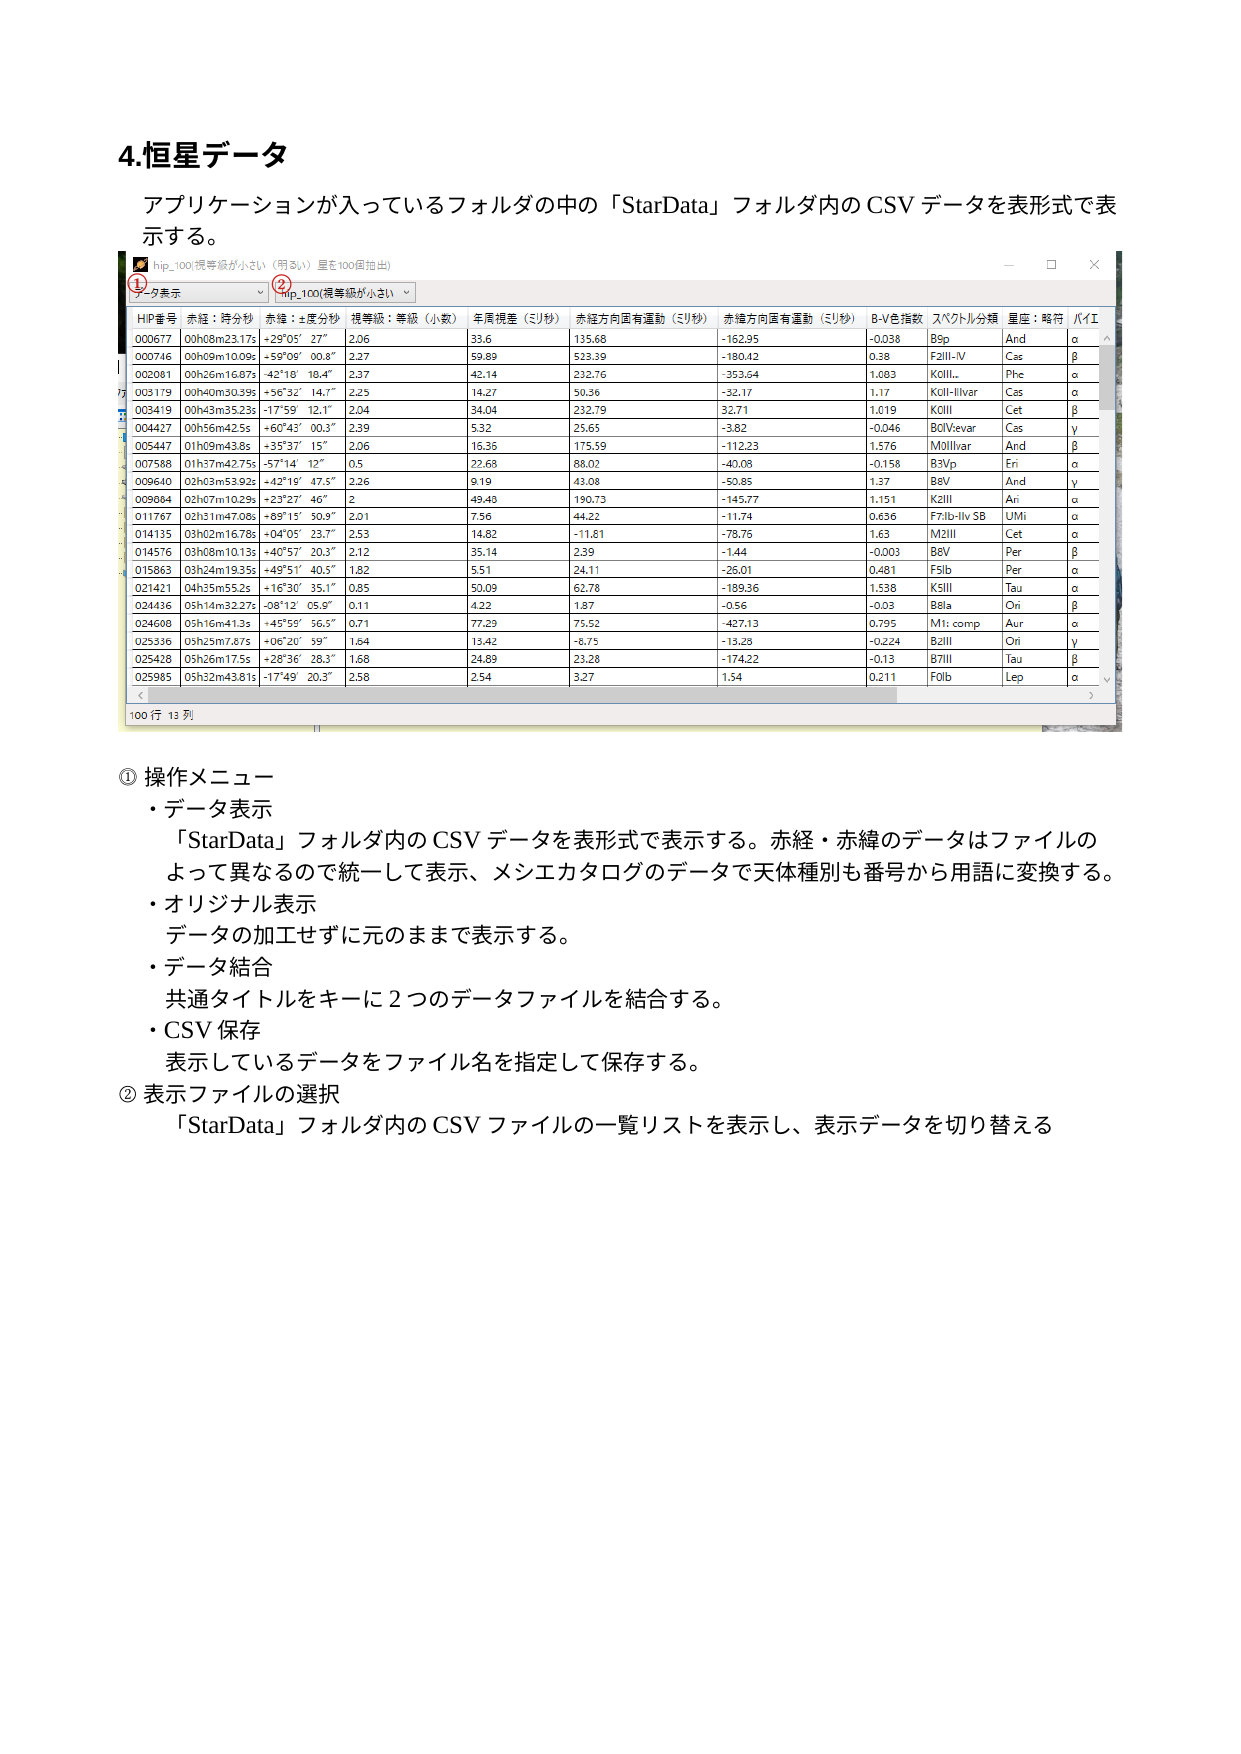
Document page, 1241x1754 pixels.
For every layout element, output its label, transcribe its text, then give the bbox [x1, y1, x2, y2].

text 共通タイトルをキーに2つのデータファイルを結合する。 [165, 982, 1122, 1013]
text ⓵ 操作メニュー [118, 760, 1122, 792]
text 「StarData」フォルダ内のCSVデータを表形式で表示する。赤経・赤緯のデータはファイルのよって異なるので統一して表示、メシエカタログのデータで天体種別も番号から用語に変換する。 [165, 823, 1122, 887]
text ・データ結合 [142, 950, 1122, 982]
subtitle 4.恒星データ [118, 133, 1122, 175]
text データの加工せずに元のままで表示する。 [165, 918, 1122, 950]
picture [118, 251, 1123, 732]
text ・データ表示 [142, 792, 1122, 823]
text アプリケーションが入っているフォルダの中の「StarData」フォルダ内のCSVデータを表形式で表示する。 [142, 188, 1122, 251]
text ・オリジナル表示 [142, 887, 1122, 918]
text 「StarData」フォルダ内のCSVファイルの一覧リストを表示し、表示データを切り替える [165, 1108, 1122, 1140]
text 表示しているデータをファイル名を指定して保存する。 [165, 1045, 1122, 1077]
text ② 表示ファイルの選択 [118, 1077, 1122, 1108]
text ・CSV保存 [142, 1013, 1122, 1045]
